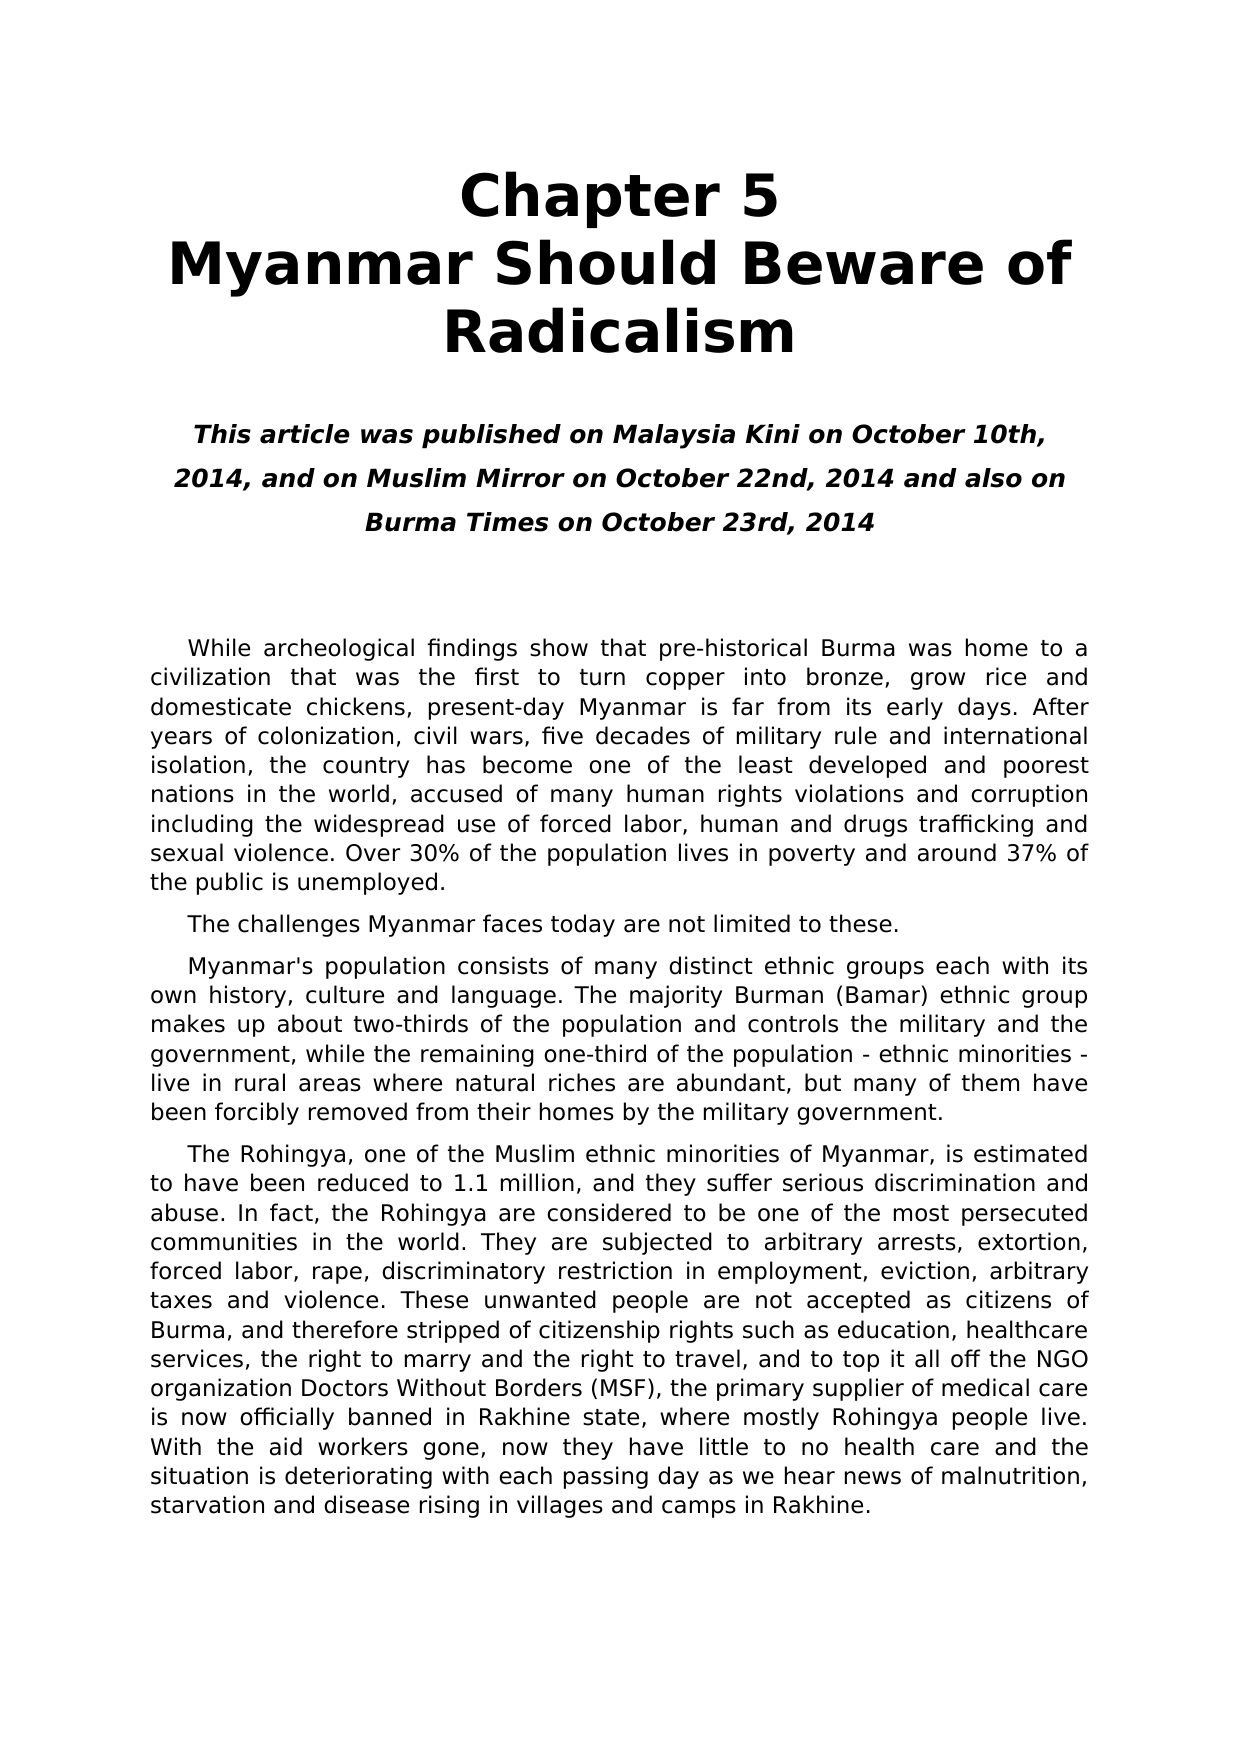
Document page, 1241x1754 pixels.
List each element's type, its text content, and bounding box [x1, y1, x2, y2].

text Myanmar's population consists of many distinct ethnic groups each with its own history, culture and language. The majority Burman (Bamar) ethnic group makes up about two-thirds of the population and controls the military and the government, while the remaining one-third of the population - ethnic minorities - live in rural areas where natural riches are abundant, but many of them have been forcibly removed from their homes by the military government. [150, 953, 1090, 1126]
subtitle Chapter 5 Myanmar Should Beware of Radicalism [150, 162, 1090, 366]
text The challenges Myanmar faces today are not limited to these. [150, 911, 1090, 938]
text While archeological findings show that pre-historical Burma was home to a civilization that was the first to turn copper into bronze, grow rice and domesticate chickens, present-day Myanmar is far from its early days. After years of colonization, civil wars, five decades of military rule and international isolation, the country has become one of the least developed and poorest nations in the world, accused of many human rights violations and corruption including the widespread use of forced labor, human and drugs trafficking and sexual violence. Over 30% of the population lives in poverty and around 37% of the public is unemployed. [150, 635, 1090, 896]
text The Rohingya, one of the Muslim ethnic minorities of Myanmar, is estimated to have been reduced to 1.1 million, and they suffer serious discrimination and abuse. In fact, the Rohingya are considered to be one of the most persecuted communities in the world. They are subjected to arbitrary arrests, extortion, forced labor, rape, discriminatory restriction in employment, eviction, arbitrary taxes and violence. These unwanted people are not accepted as citizens of Burma, and therefore stripped of citizenship rights such as education, healthcare services, the right to marry and the right to travel, and to top it all off the NGO organization Doctors Without Borders (MSF), the primary supplier of medical care is now officially banned in Rakhine state, where mostly Rohingya people live. With the aid workers gone, now they have little to no health care and the situation is deteriorating with each passing day as we hear news of malnutrition, starvation and disease rising in villages and camps in Rakhine. [150, 1141, 1090, 1519]
text This article was published on Malaysia Kini on October 10th, 2014, and on Muslim Mirror on October 22nd, 2014 and also on Burma Times on October 23rd, 2014 [150, 421, 1090, 537]
